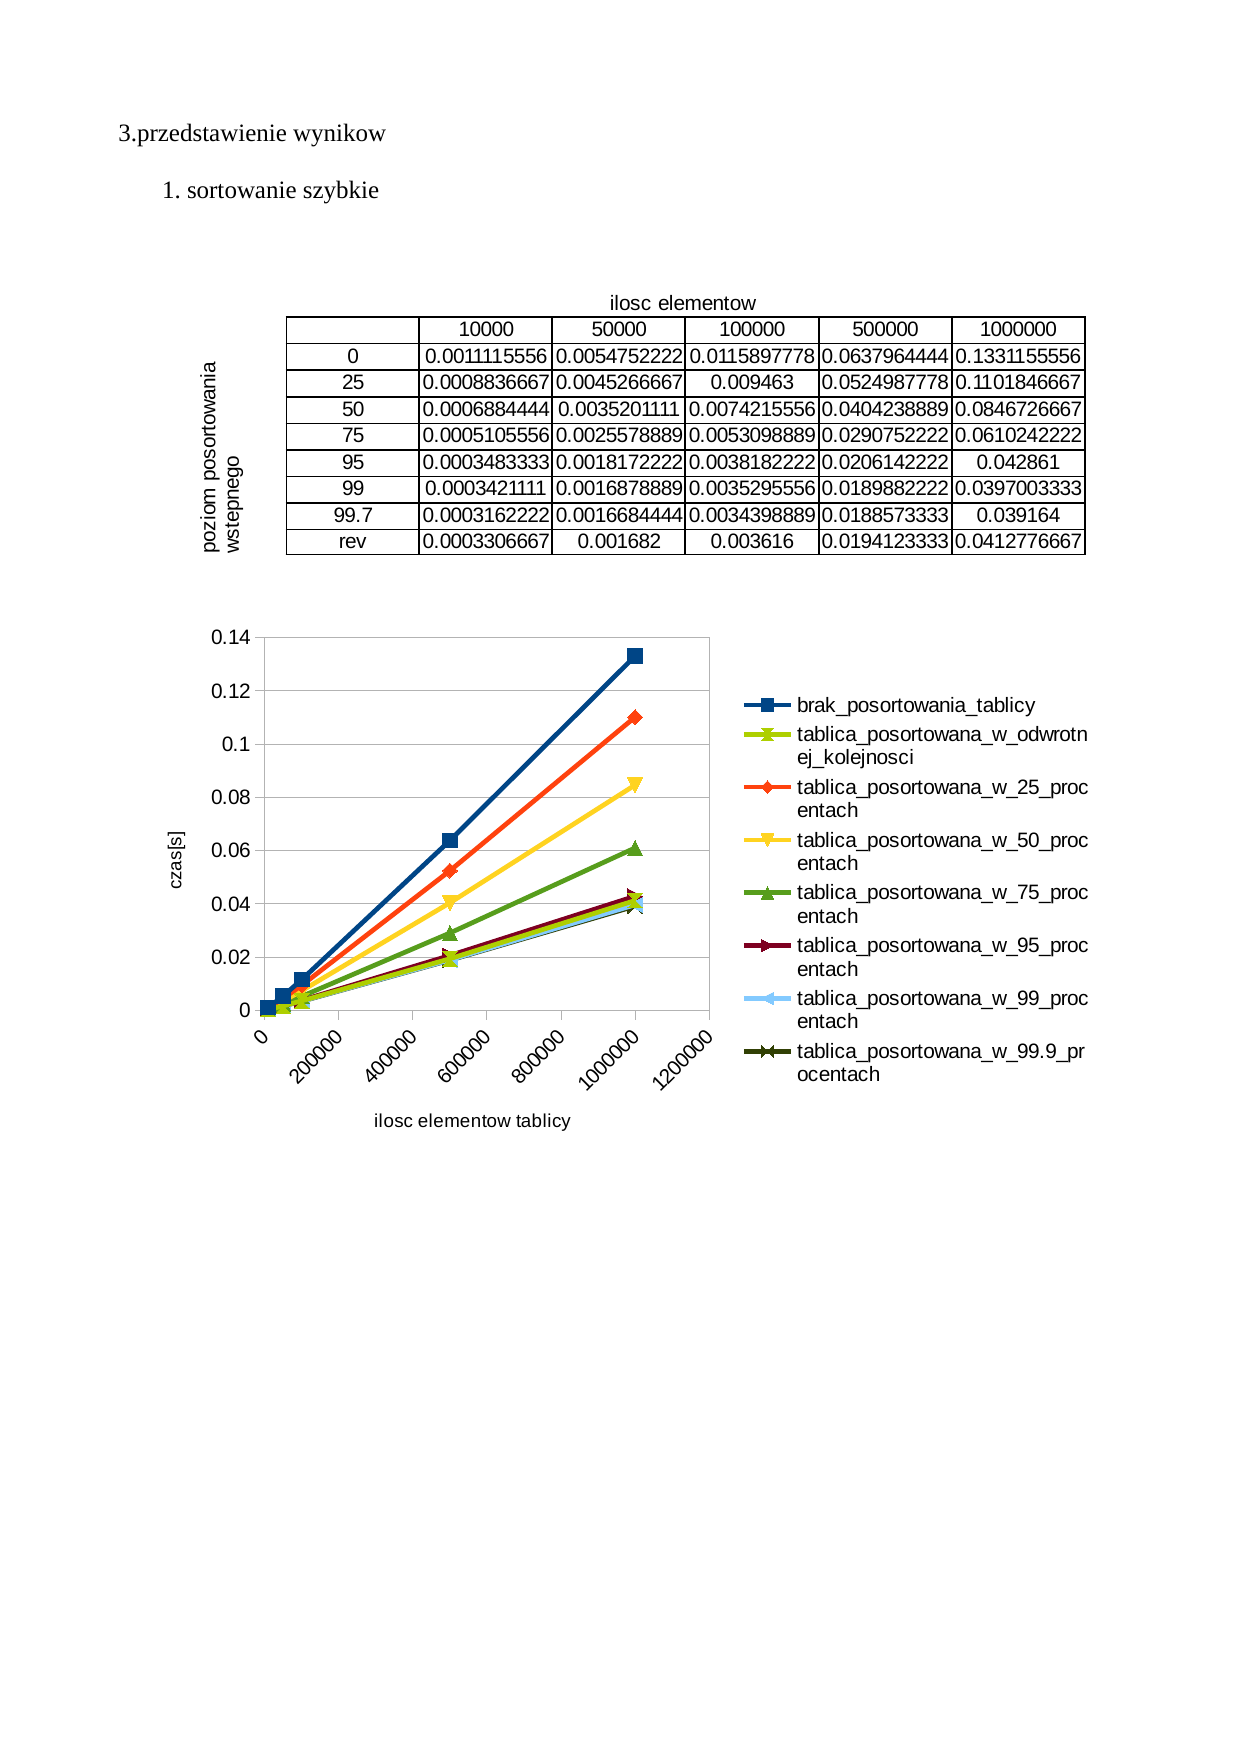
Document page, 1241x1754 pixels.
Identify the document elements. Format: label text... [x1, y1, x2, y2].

text 1. sortowanie szybkie [118, 176, 1122, 204]
text 3.przedstawienie wynikow [118, 118, 1122, 147]
